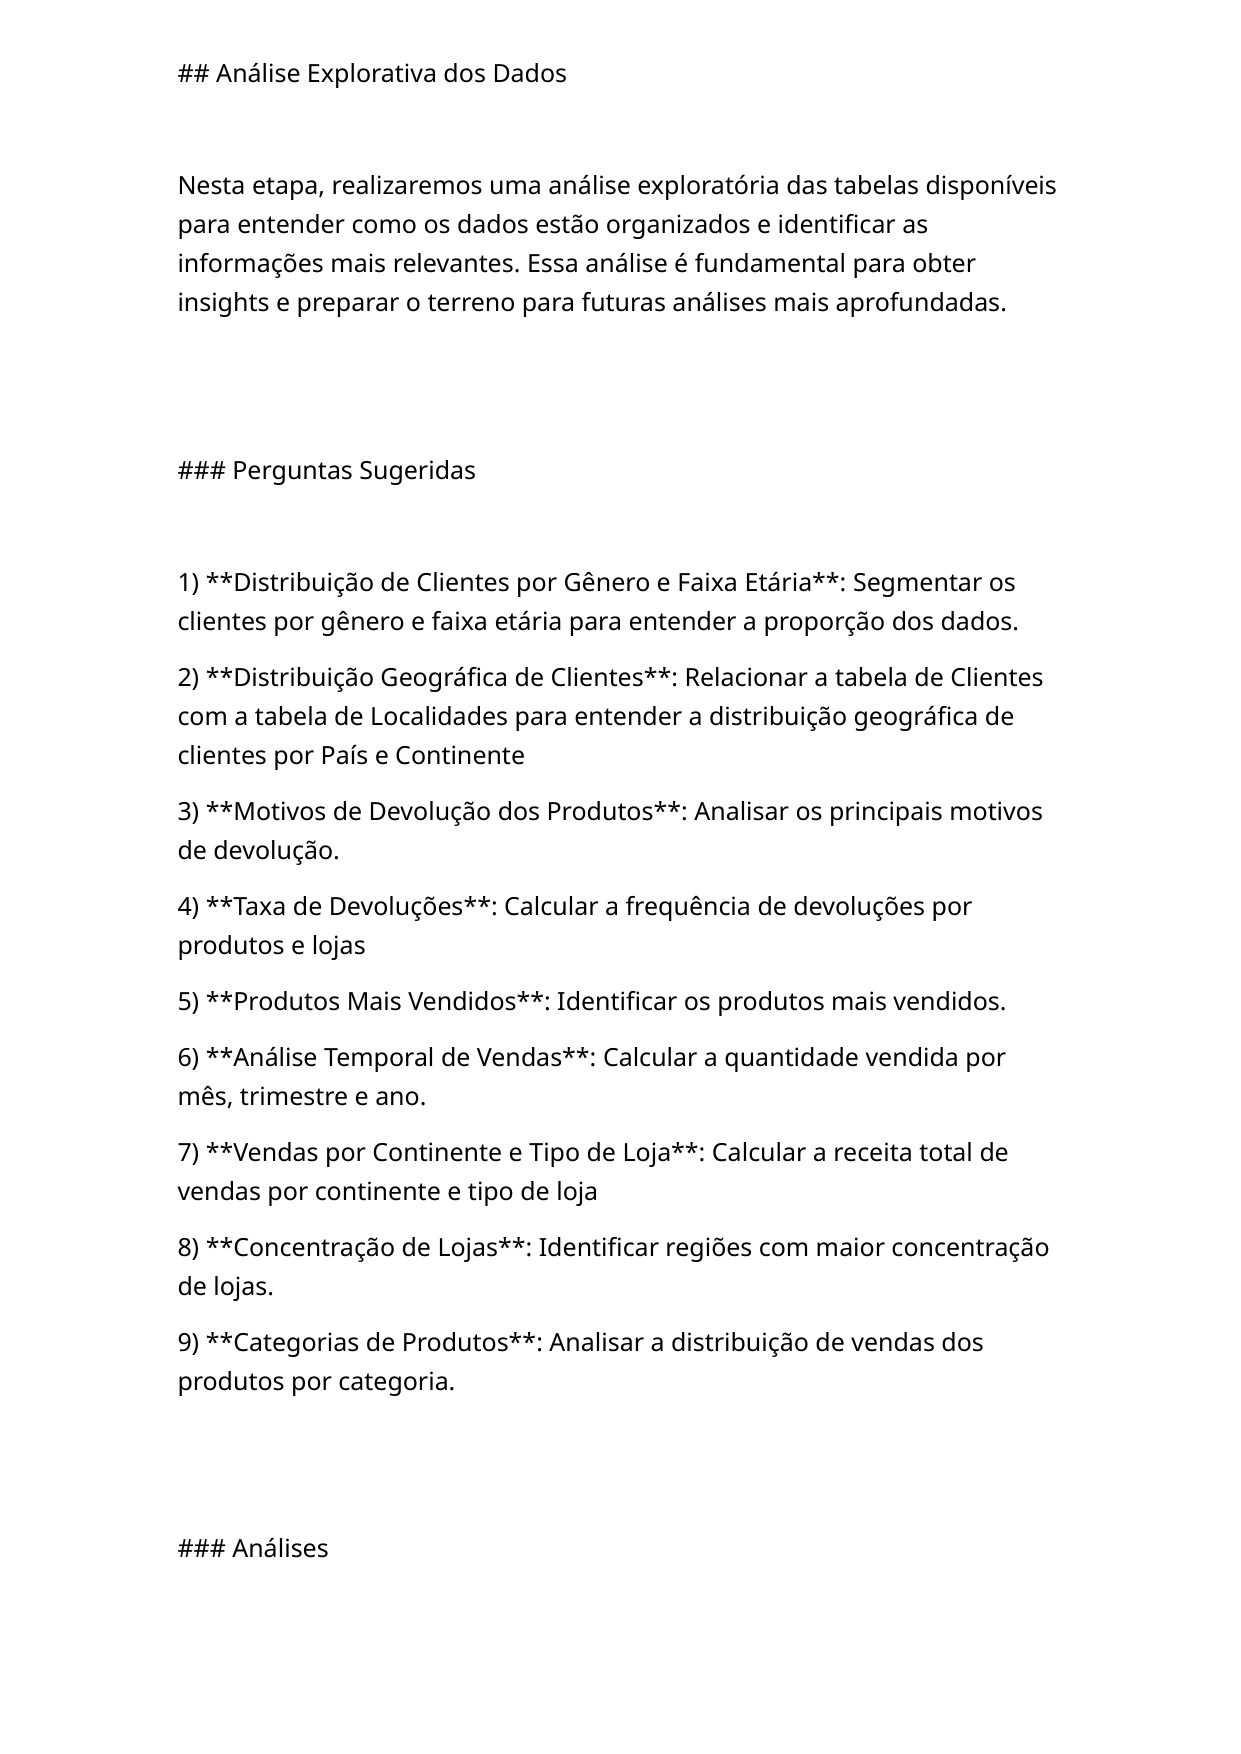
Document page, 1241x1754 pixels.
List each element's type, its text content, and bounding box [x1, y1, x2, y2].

text Nesta etapa, realizaremos uma análise exploratória das tabelas disponíveis para entender como os dados estão organizados e identificar as informações mais relevantes. Essa análise é fundamental para obter insights e preparar o terreno para futuras análises mais aprofundadas. [177, 167, 1063, 319]
text 9) **Categorias de Produtos**: Analisar a distribuição de vendas dos produtos por categoria. [177, 1324, 1063, 1397]
text 6) **Análise Temporal de Vendas**: Calcular a quantidade vendida por mês, trimestre e ano. [177, 1039, 1063, 1112]
text 7) **Vendas por Continente e Tipo de Loja**: Calcular a receita total de vendas por continente e tipo de loja [177, 1134, 1063, 1207]
text ## Análise Explorativa dos Dados [177, 56, 1063, 90]
text 2) **Distribuição Geográfica de Clientes**: Relacionar a tabela de Clientes com a tabela de Localidades para entender a distribuição geográfica de clientes por País e Continente [177, 659, 1063, 772]
text 3) **Motivos de Devolução dos Produtos**: Analisar os principais motivos de devolução. [177, 793, 1063, 867]
text ### Perguntas Sugeridas [177, 452, 1063, 487]
text 4) **Taxa de Devoluções**: Calcular a frequência de devoluções por produtos e lojas [177, 888, 1063, 962]
text 8) **Concentração de Lojas**: Identificar regiões com maior concentração de lojas. [177, 1229, 1063, 1302]
text 5) **Produtos Mais Vendidos**: Identificar os produtos mais vendidos. [177, 983, 1063, 1017]
text ### Análises [177, 1531, 1063, 1565]
text 1) **Distribuição de Clientes por Gênero e Faixa Etária**: Segmentar os clientes por gênero e faixa etária para entender a proporção dos dados. [177, 564, 1063, 637]
